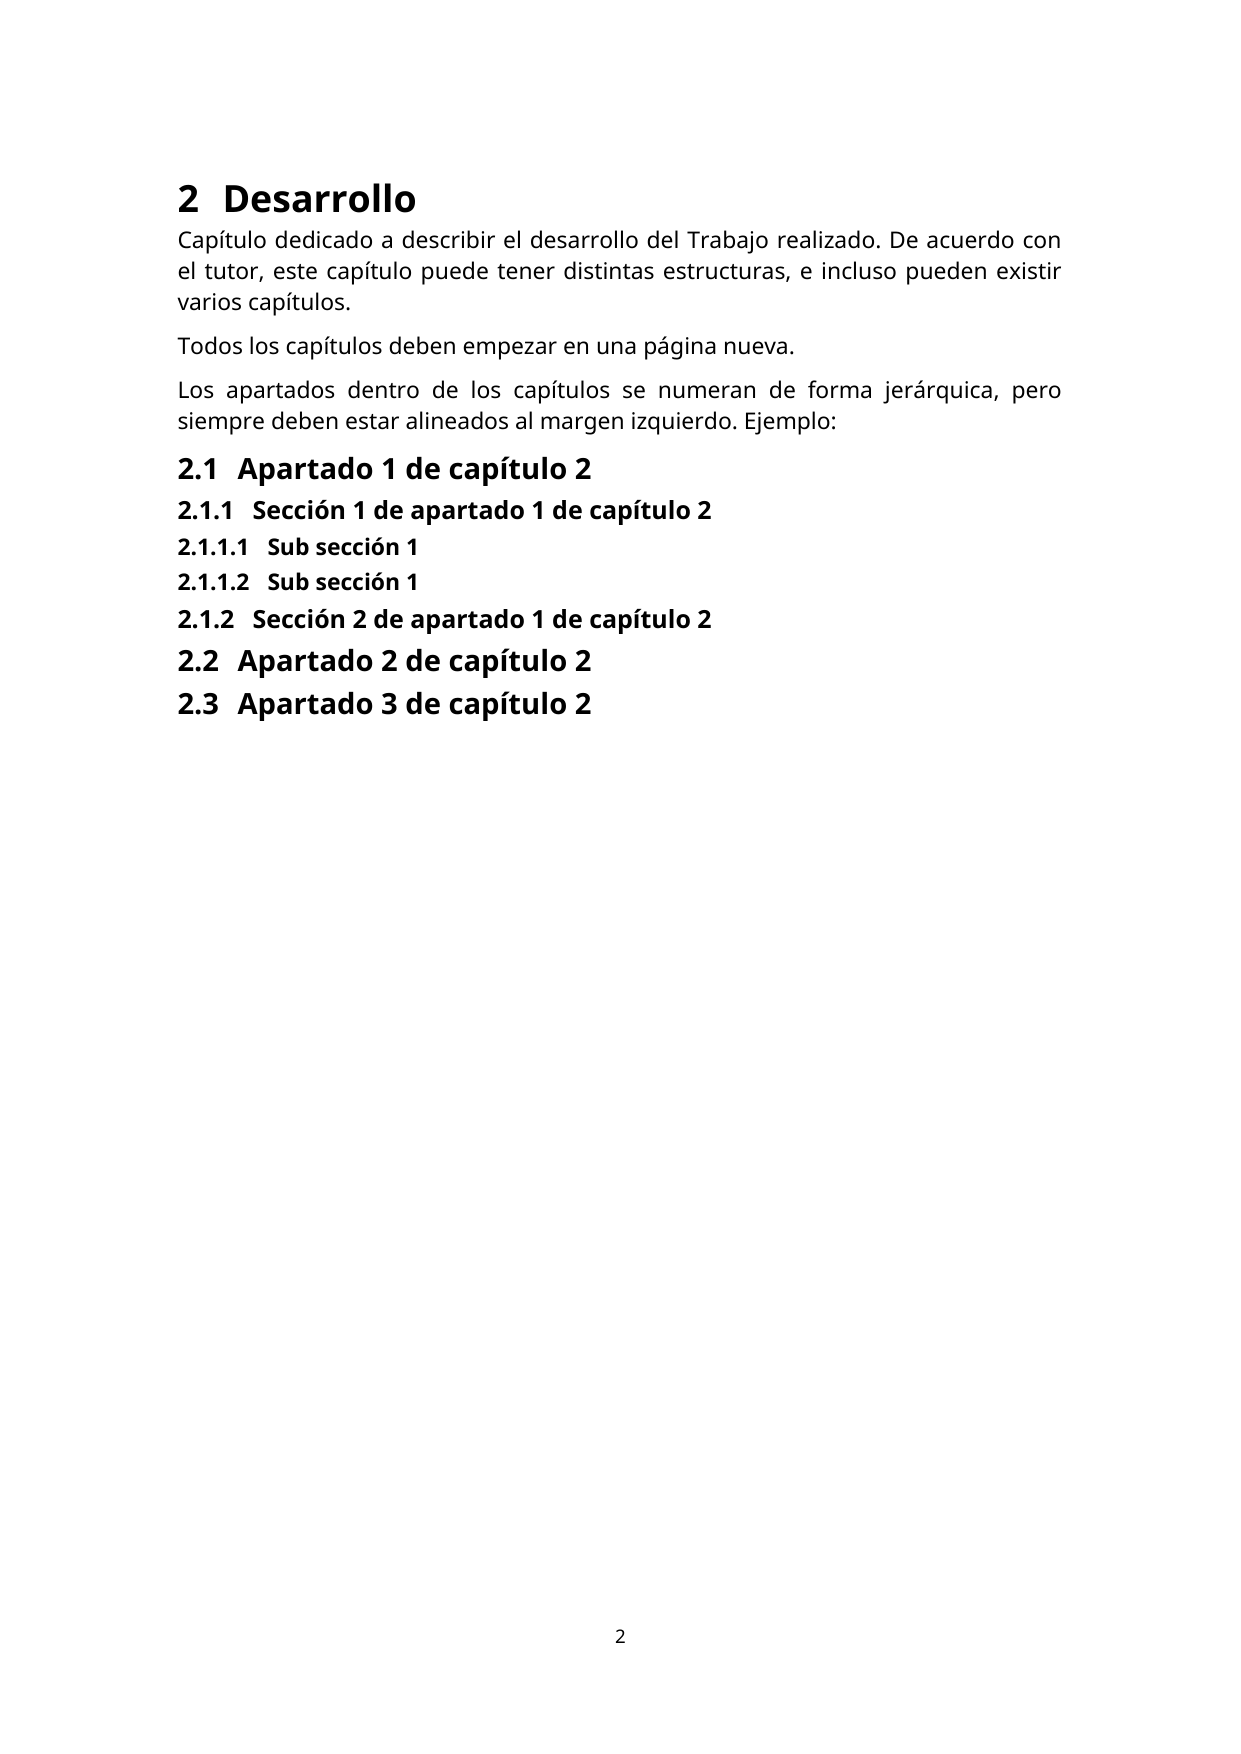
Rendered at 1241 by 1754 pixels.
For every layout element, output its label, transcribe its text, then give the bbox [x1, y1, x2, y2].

text Los apartados dentro de los capítulos se numeran de forma jerárquica, pero siempre deben estar alineados al margen izquierdo. Ejemplo: [177, 374, 1063, 436]
subtitle Apartado 1 de capítulo 2 [177, 449, 1063, 488]
text Capítulo dedicado a describir el desarrollo del Trabajo realizado. De acuerdo con el tutor, este capítulo puede tener distintas estructuras, e incluso pueden existir varios capítulos. [177, 224, 1063, 317]
subtitle Sub sección 1 [177, 531, 1063, 562]
subtitle Apartado 2 de capítulo 2 [177, 640, 1063, 679]
subtitle Sección 2 de apartado 1 de capítulo 2 [177, 602, 1063, 636]
subtitle Sub sección 1 [177, 566, 1063, 597]
subtitle Apartado 3 de capítulo 2 [177, 684, 1063, 723]
subtitle Sección 1 de apartado 1 de capítulo 2 [177, 492, 1063, 527]
text Todos los capítulos deben empezar en una página nueva. [177, 330, 1063, 361]
subtitle Desarrollo [177, 173, 1063, 224]
